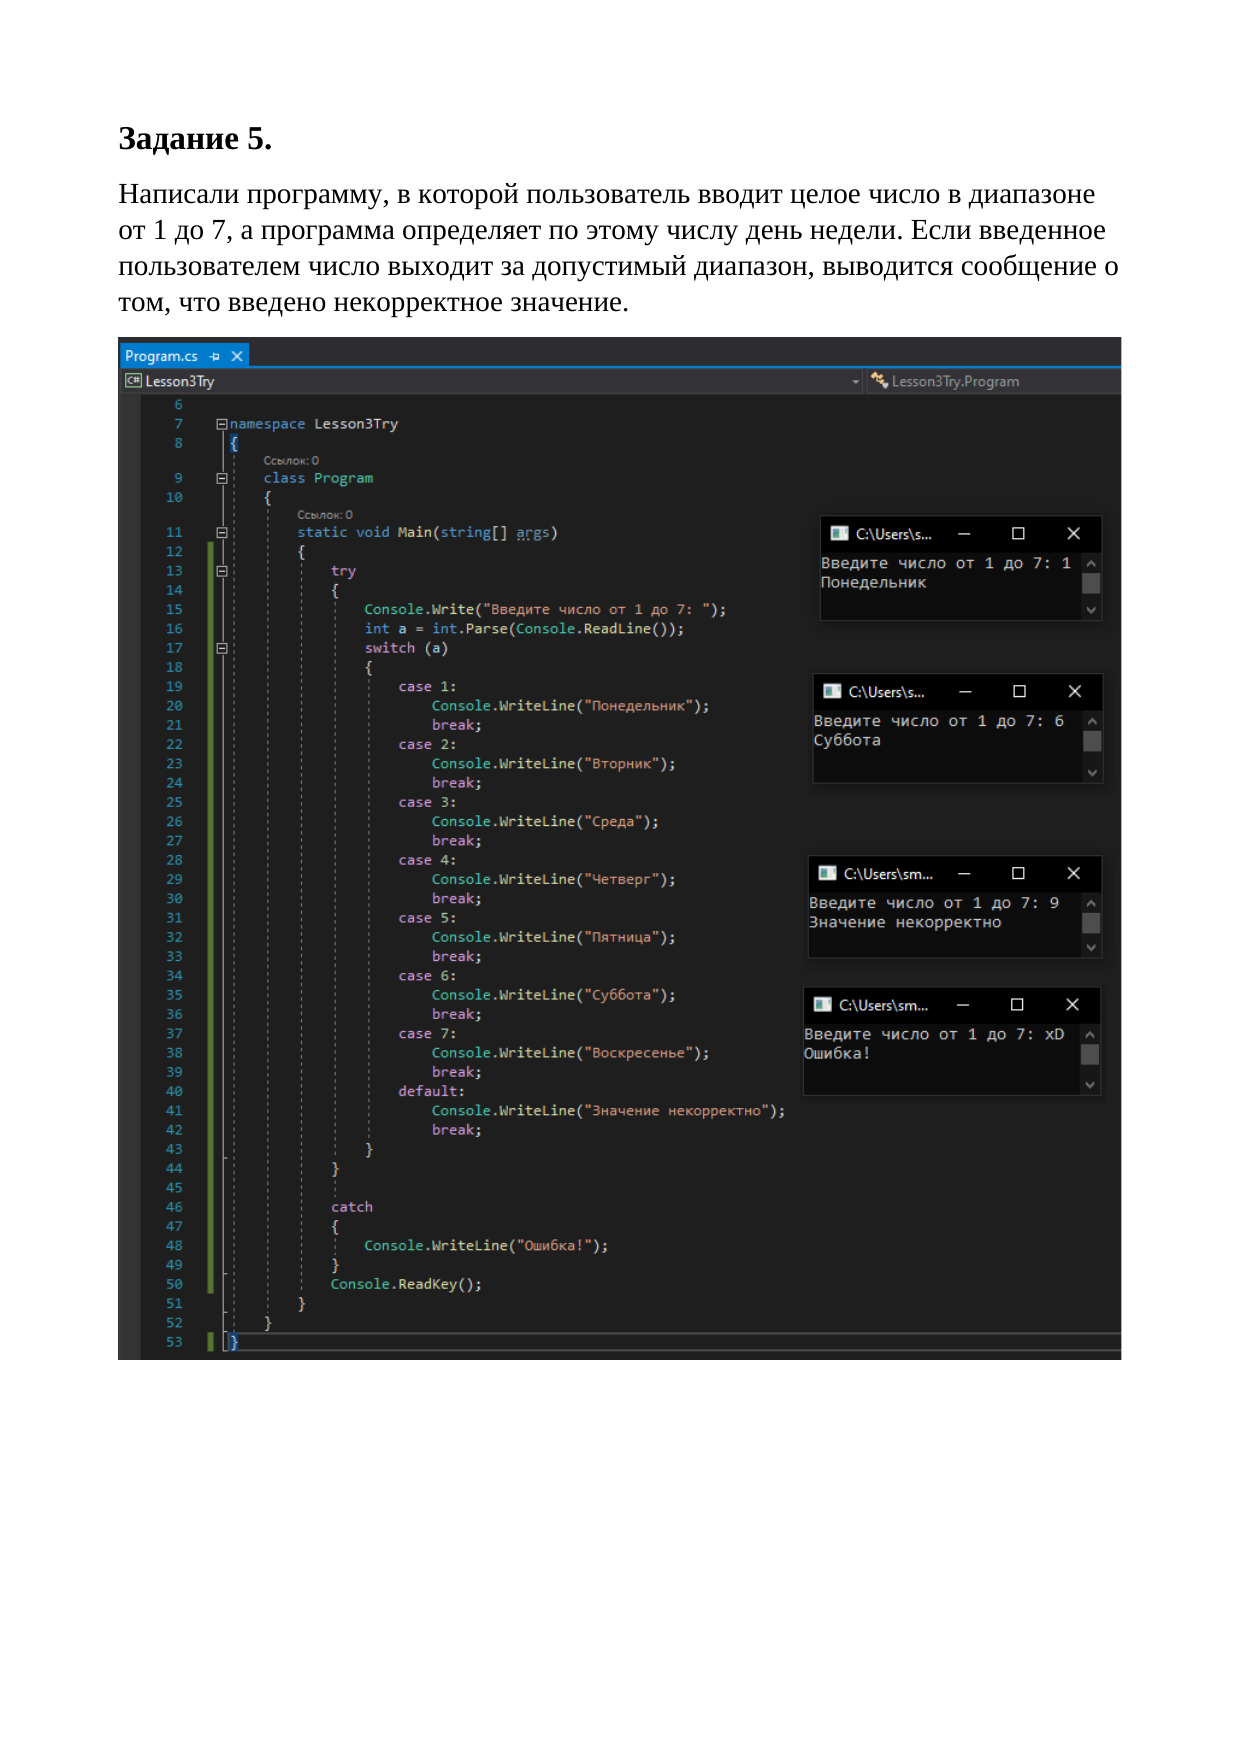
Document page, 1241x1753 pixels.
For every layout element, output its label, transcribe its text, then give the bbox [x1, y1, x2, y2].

text Написали программу, в которой пользователь вводит целое число в диапазоне от 1 до 7, а программа определяет по этому числу день недели. Если введенное пользователем число выходит за допустимый диапазон, выводится сообщение о том, что введено некорректное значение. [118, 176, 1123, 318]
text Задание 5. [118, 118, 1123, 156]
picture [118, 337, 1122, 1360]
